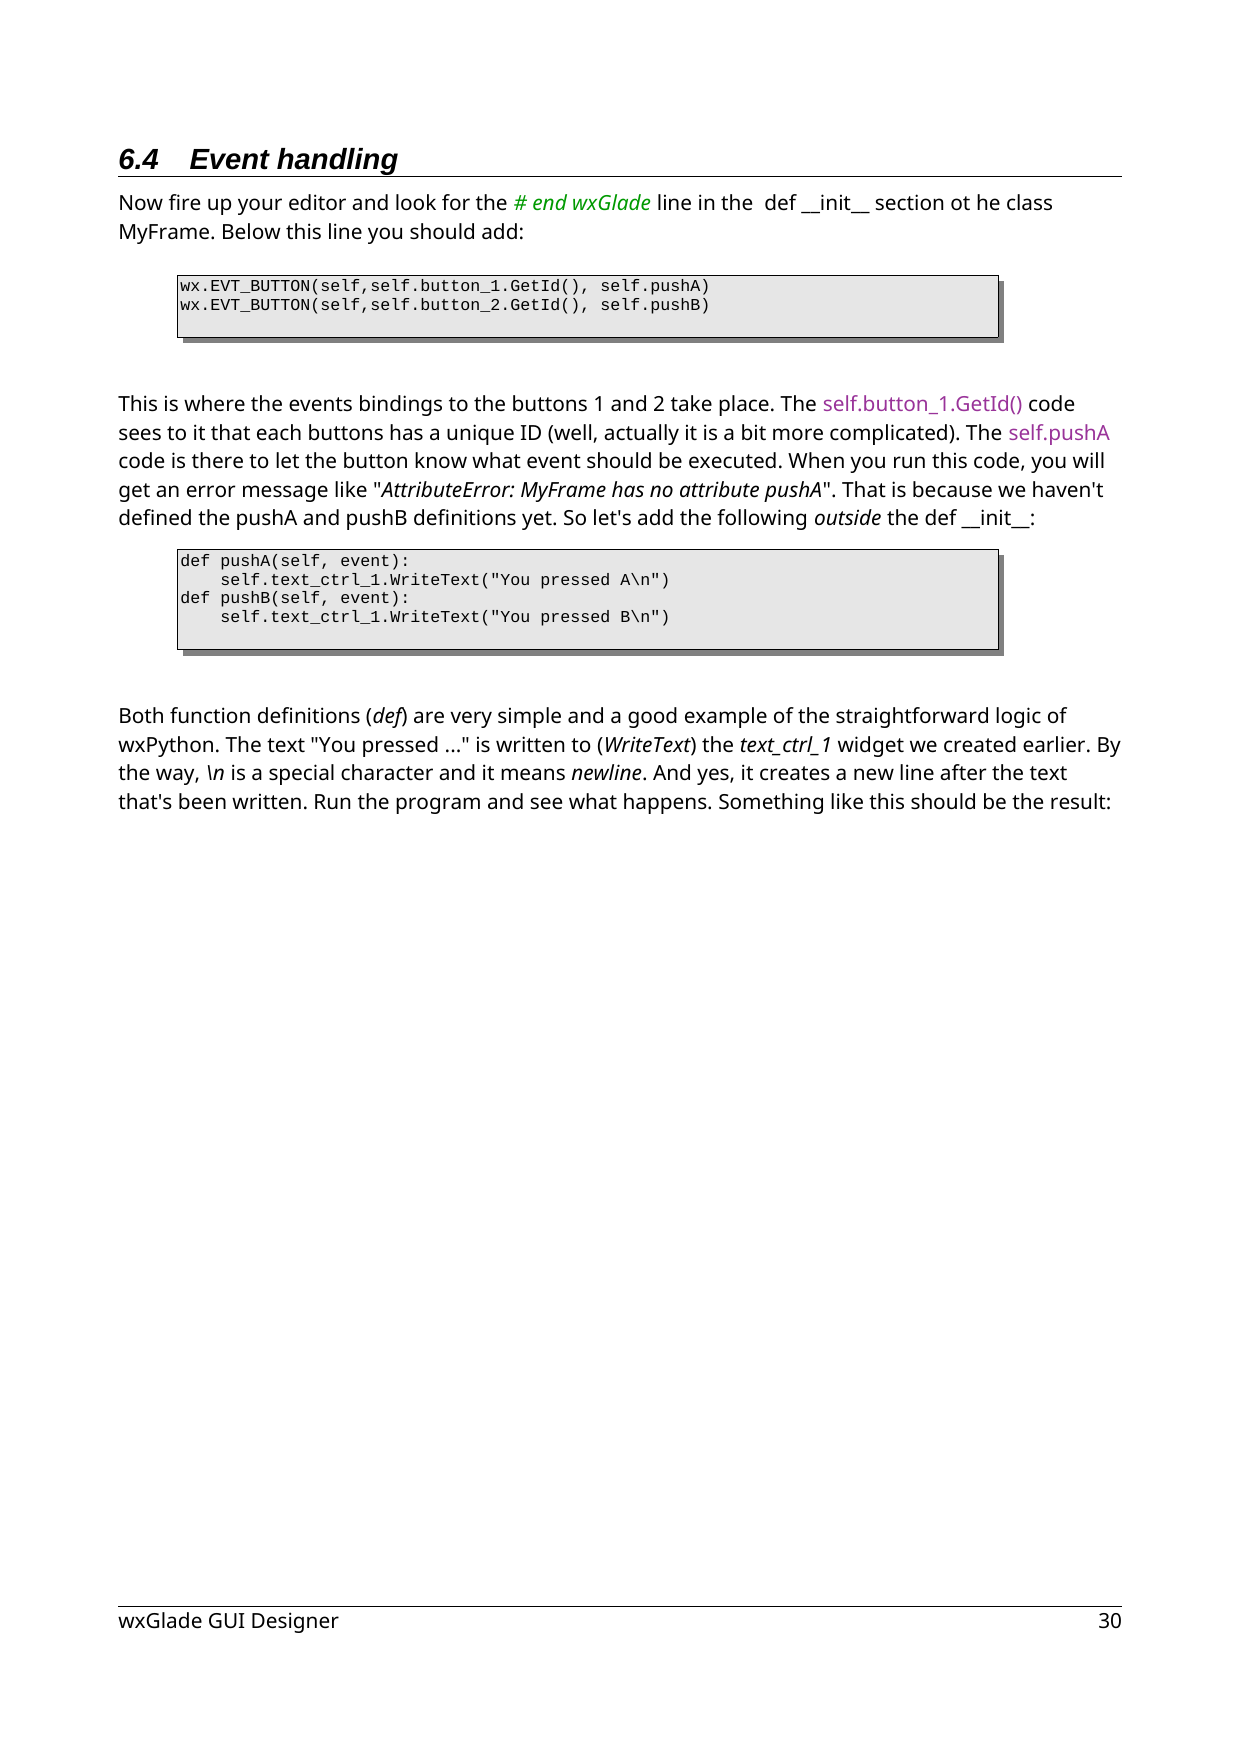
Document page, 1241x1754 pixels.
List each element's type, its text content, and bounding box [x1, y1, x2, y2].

text This is where the events bindings to the buttons 1 and 2 take place. The self.button_1.GetId() code sees to it that each buttons has a unique ID (well, actually it is a bit more complicated). The self.pushA code is there to let the button know what event should be executed. When you run this code, you will get an error message like "AttributeError: MyFrame has no attribute pushA". That is because we haven't defined the pushA and pushB definitions yet. So let's add the following outside the def __init__: [118, 389, 1122, 532]
subtitle Event handling [118, 143, 1122, 176]
text self.text_ctrl_1.WriteText("You pressed A\n") [178, 568, 998, 587]
text def pushB(self, event): [178, 587, 998, 606]
text self.text_ctrl_1.WriteText("You pressed B\n") [178, 606, 998, 625]
text wx.EVT_BUTTON(self,self.button_1.GetId(), self.pushA) [178, 276, 998, 293]
text Now fire up your editor and look for the # end wxGlade line in the def __init__ section ot he class MyFrame. Below this line you should add: [118, 188, 1122, 245]
text def pushA(self, event): [178, 550, 998, 568]
text Both function definitions (def) are very simple and a good example of the straightforward logic of wxPython. The text "You pressed ..." is written to (WriteText) the text_ctrl_1 widget we created earlier. By the way, \n is a special character and it means newline. And yes, it creates a new line after the text that's been written. Run the program and see what happens. Something like this should be the result: [118, 702, 1122, 1299]
text wx.EVT_BUTTON(self,self.button_2.GetId(), self.pushB) [178, 293, 998, 312]
